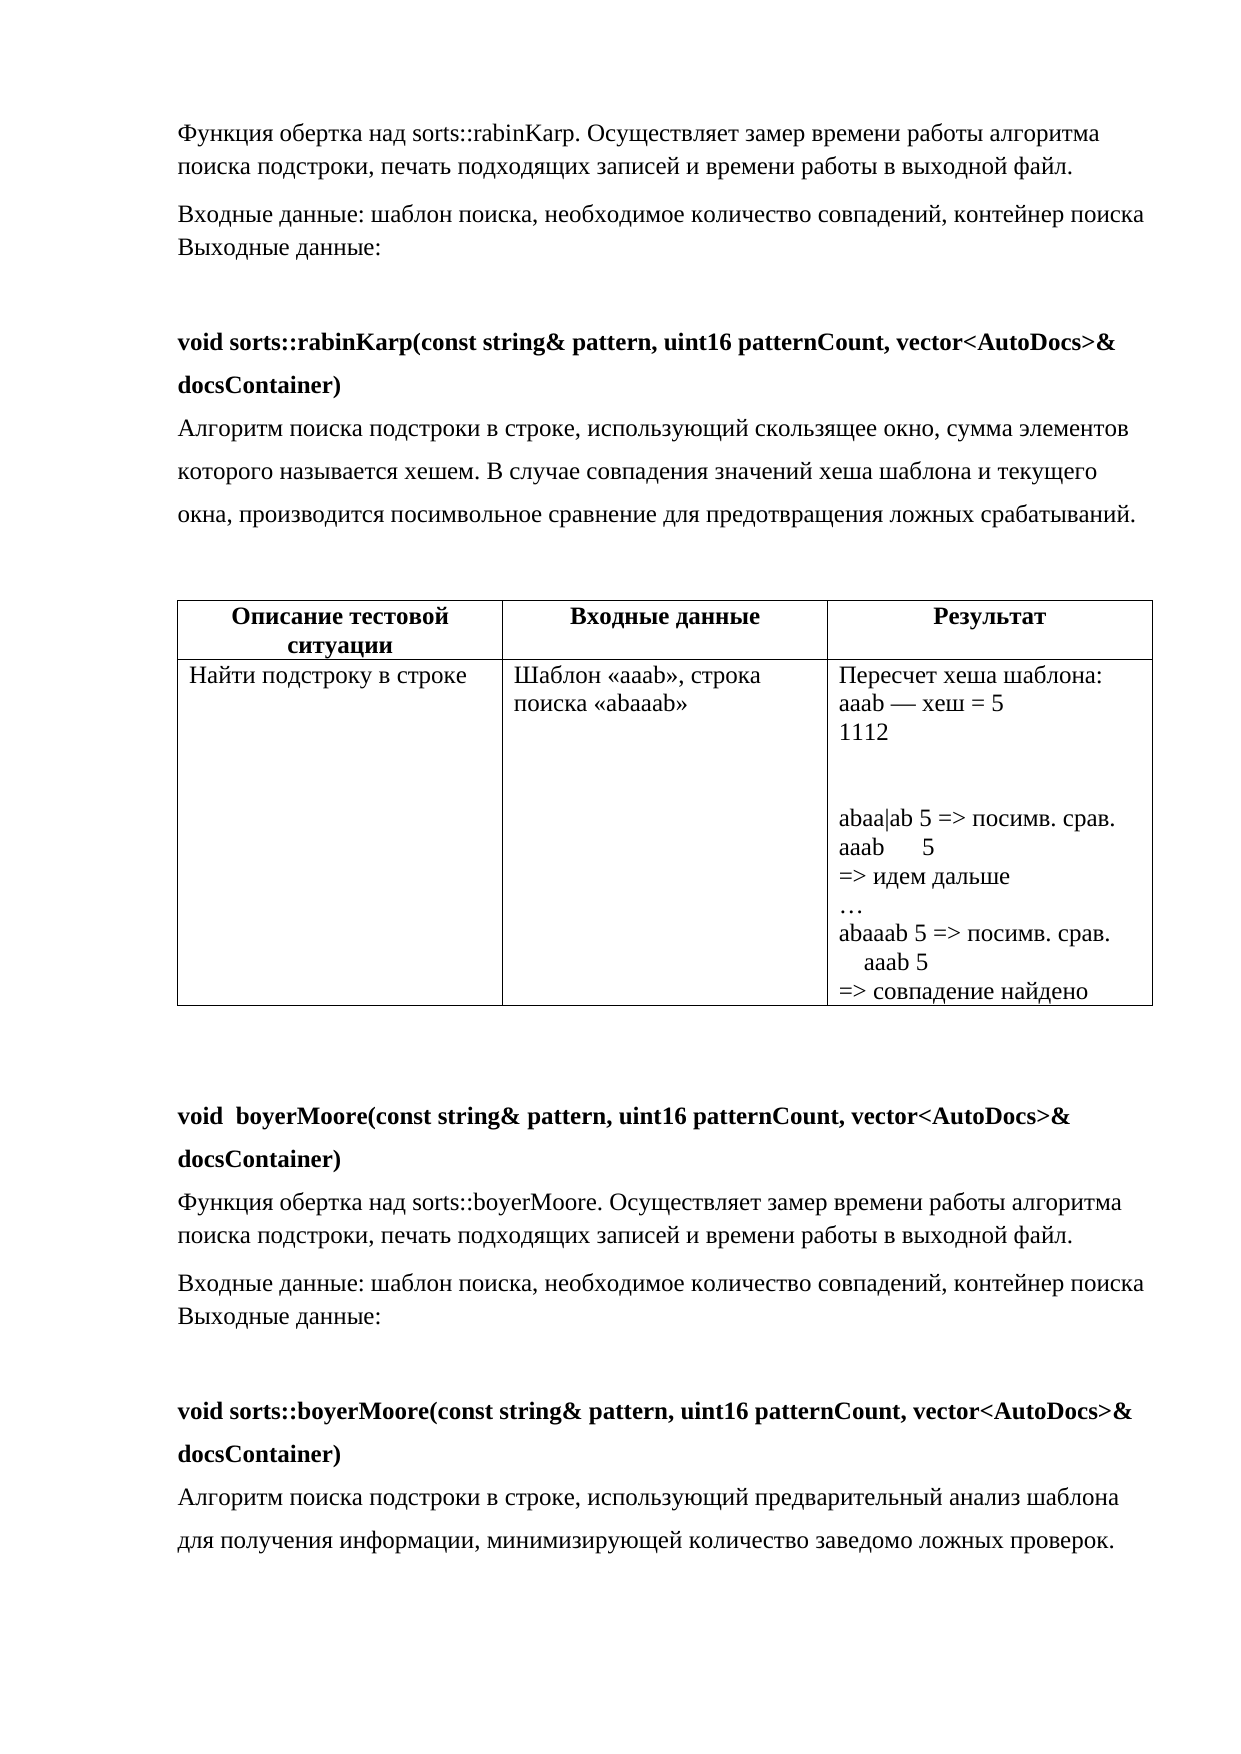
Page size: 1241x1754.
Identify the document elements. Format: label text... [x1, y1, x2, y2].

text Алгоритм поиска подстроки в строке, использующий скользящее окно, сумма элементов которого называется хешем. В случае совпадения значений хеша шаблона и текущего окна, производится посимвольное сравнение для предотвращения ложных срабатываний. [177, 413, 1152, 528]
text void boyerMoore(const string& pattern, uint16 patternCount, vector<AutoDocs>& docsContainer) [177, 1101, 1152, 1173]
text Функция обертка над sorts::boyerMoore. Осуществляет замер времени работы алгоритма поиска подстроки, печать подходящих записей и времени работы в выходной файл. [177, 1187, 1152, 1249]
text Входные данные: шаблон поиска, необходимое количество совпадений, контейнер поиска Выходные данные: [177, 199, 1152, 261]
text Функция обертка над sorts::rabinKarp. Осуществляет замер времени работы алгоритма поиска подстроки, печать подходящих записей и времени работы в выходной файл. [177, 118, 1152, 180]
table_header Входные данные [503, 601, 827, 659]
text void sorts::rabinKarp(const string& pattern, uint16 patternCount, vector<AutoDocs>& docsContainer) [177, 327, 1152, 399]
table_cell Найти подстроку в строке [178, 660, 502, 1005]
table_cell Шаблон «aaab», строка поиска «abaaab» [503, 660, 827, 1005]
table_cell Пересчет хеша шаблона: аааb — хеш = 5 1112 abaa|ab 5 => посимв. срав. аaab 5 => идем дальше … abaaab 5 => посимв. срав. aaab 5 => совпадение найдено [828, 660, 1152, 1005]
text Алгоритм поиска подстроки в строке, использующий предварительный анализ шаблона для получения информации, минимизирующей количество заведомо ложных проверок. [177, 1482, 1152, 1554]
table_header Результат [828, 601, 1152, 659]
table_header Описание тестовой ситуации [178, 601, 502, 659]
text Входные данные: шаблон поиска, необходимое количество совпадений, контейнер поиска Выходные данные: [177, 1268, 1152, 1329]
text void sorts::boyerMoore(const string& pattern, uint16 patternCount, vector<AutoDocs>& docsContainer) [177, 1396, 1152, 1468]
